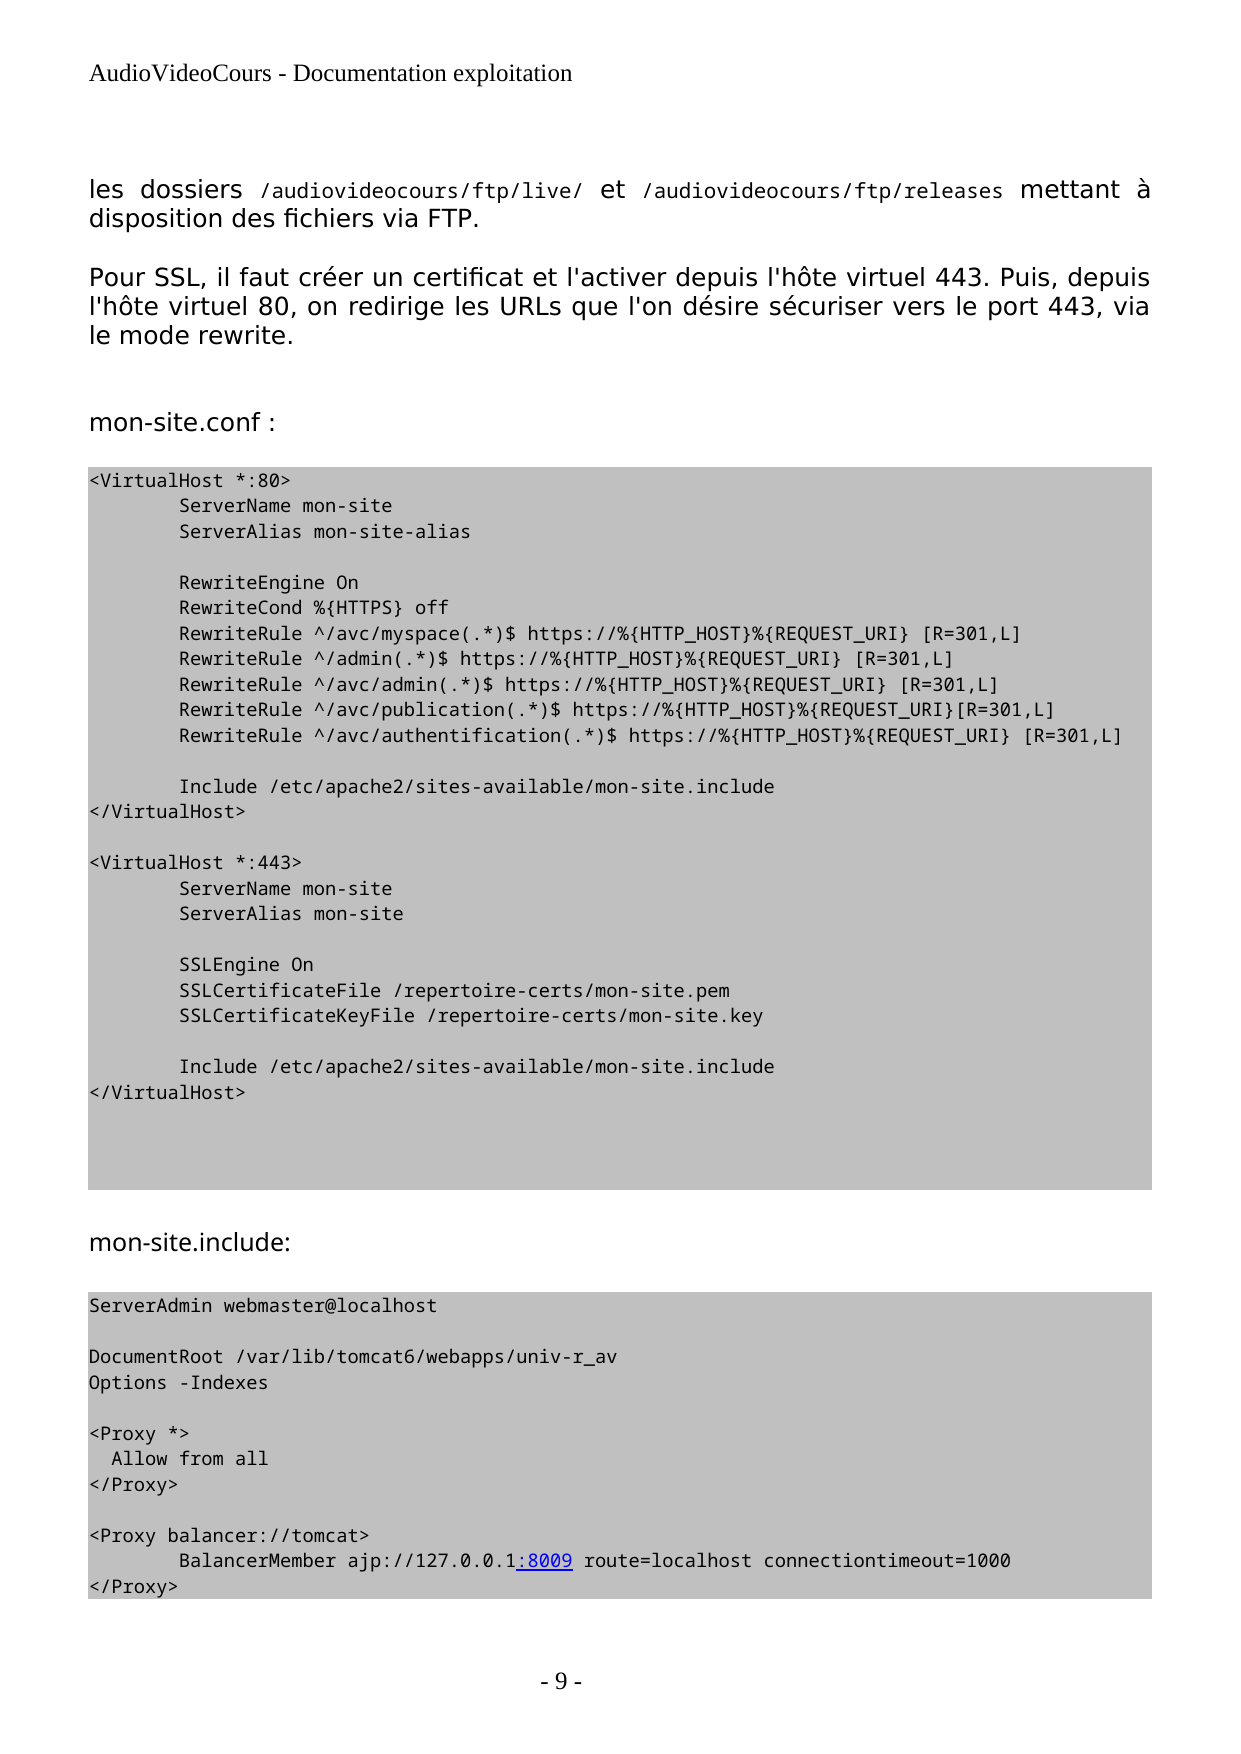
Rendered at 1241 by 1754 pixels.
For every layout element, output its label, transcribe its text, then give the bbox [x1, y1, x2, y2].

text ServerName mon-site [88, 492, 1152, 518]
text RewriteRule ^/admin(.*)$ https://%{HTTP_HOST}%{REQUEST_URI} [R=301,L] [88, 646, 1152, 671]
text <VirtualHost *:80> [88, 467, 1152, 492]
text <VirtualHost *:443> [88, 850, 1152, 875]
text RewriteRule ^/avc/publication(.*)$ https://%{HTTP_HOST}%{REQUEST_URI}[R=301,L] [88, 697, 1152, 722]
text mon-site.conf : [88, 408, 1152, 438]
text RewriteCond %{HTTPS} off [88, 594, 1152, 620]
text Include /etc/apache2/sites-available/mon-site.include [88, 773, 1152, 799]
text les dossiers /audiovideocours/ftp/live/ et /audiovideocours/ftp/releases mettant à disposition des fichiers via FTP. [88, 175, 1152, 233]
text RewriteRule ^/avc/myspace(.*)$ https://%{HTTP_HOST}%{REQUEST_URI} [R=301,L] [88, 620, 1152, 646]
text RewriteRule ^/avc/authentification(.*)$ https://%{HTTP_HOST}%{REQUEST_URI} [R=301,L] [88, 722, 1152, 748]
text ServerAdmin webmaster@localhost DocumentRoot /var/lib/tomcat6/webapps/univ-r_av Options -Indexes <Proxy *> Allow from all </Proxy> <Proxy balancer://tomcat> BalancerMember ajp://127.0.0.1:8009 route=localhost connectiontimeout=1000 </Proxy> [88, 1292, 1152, 1599]
text SSLCertificateFile /repertoire-certs/mon-site.pem [88, 977, 1152, 1003]
text SSLCertificateKeyFile /repertoire-certs/mon-site.key [88, 1003, 1152, 1028]
text ServerAlias mon-site [88, 901, 1152, 926]
text ServerName mon-site [88, 875, 1152, 901]
text ServerAlias mon-site-alias [88, 518, 1152, 543]
text SSLEngine On [88, 952, 1152, 977]
text mon-site.include: [88, 1224, 1152, 1258]
text RewriteRule ^/avc/admin(.*)$ https://%{HTTP_HOST}%{REQUEST_URI} [R=301,L] [88, 671, 1152, 697]
text Include /etc/apache2/sites-available/mon-site.include [88, 1054, 1152, 1079]
text Pour SSL, il faut créer un certificat et l'activer depuis l'hôte virtuel 443. Puis, depuis l'hôte virtuel 80, on redirige les URLs que l'on désire sécuriser vers le port 443, via le mode rewrite. [88, 263, 1152, 350]
text </VirtualHost> [88, 799, 1152, 824]
text </VirtualHost> [88, 1079, 1152, 1105]
text RewriteEngine On [88, 569, 1152, 594]
